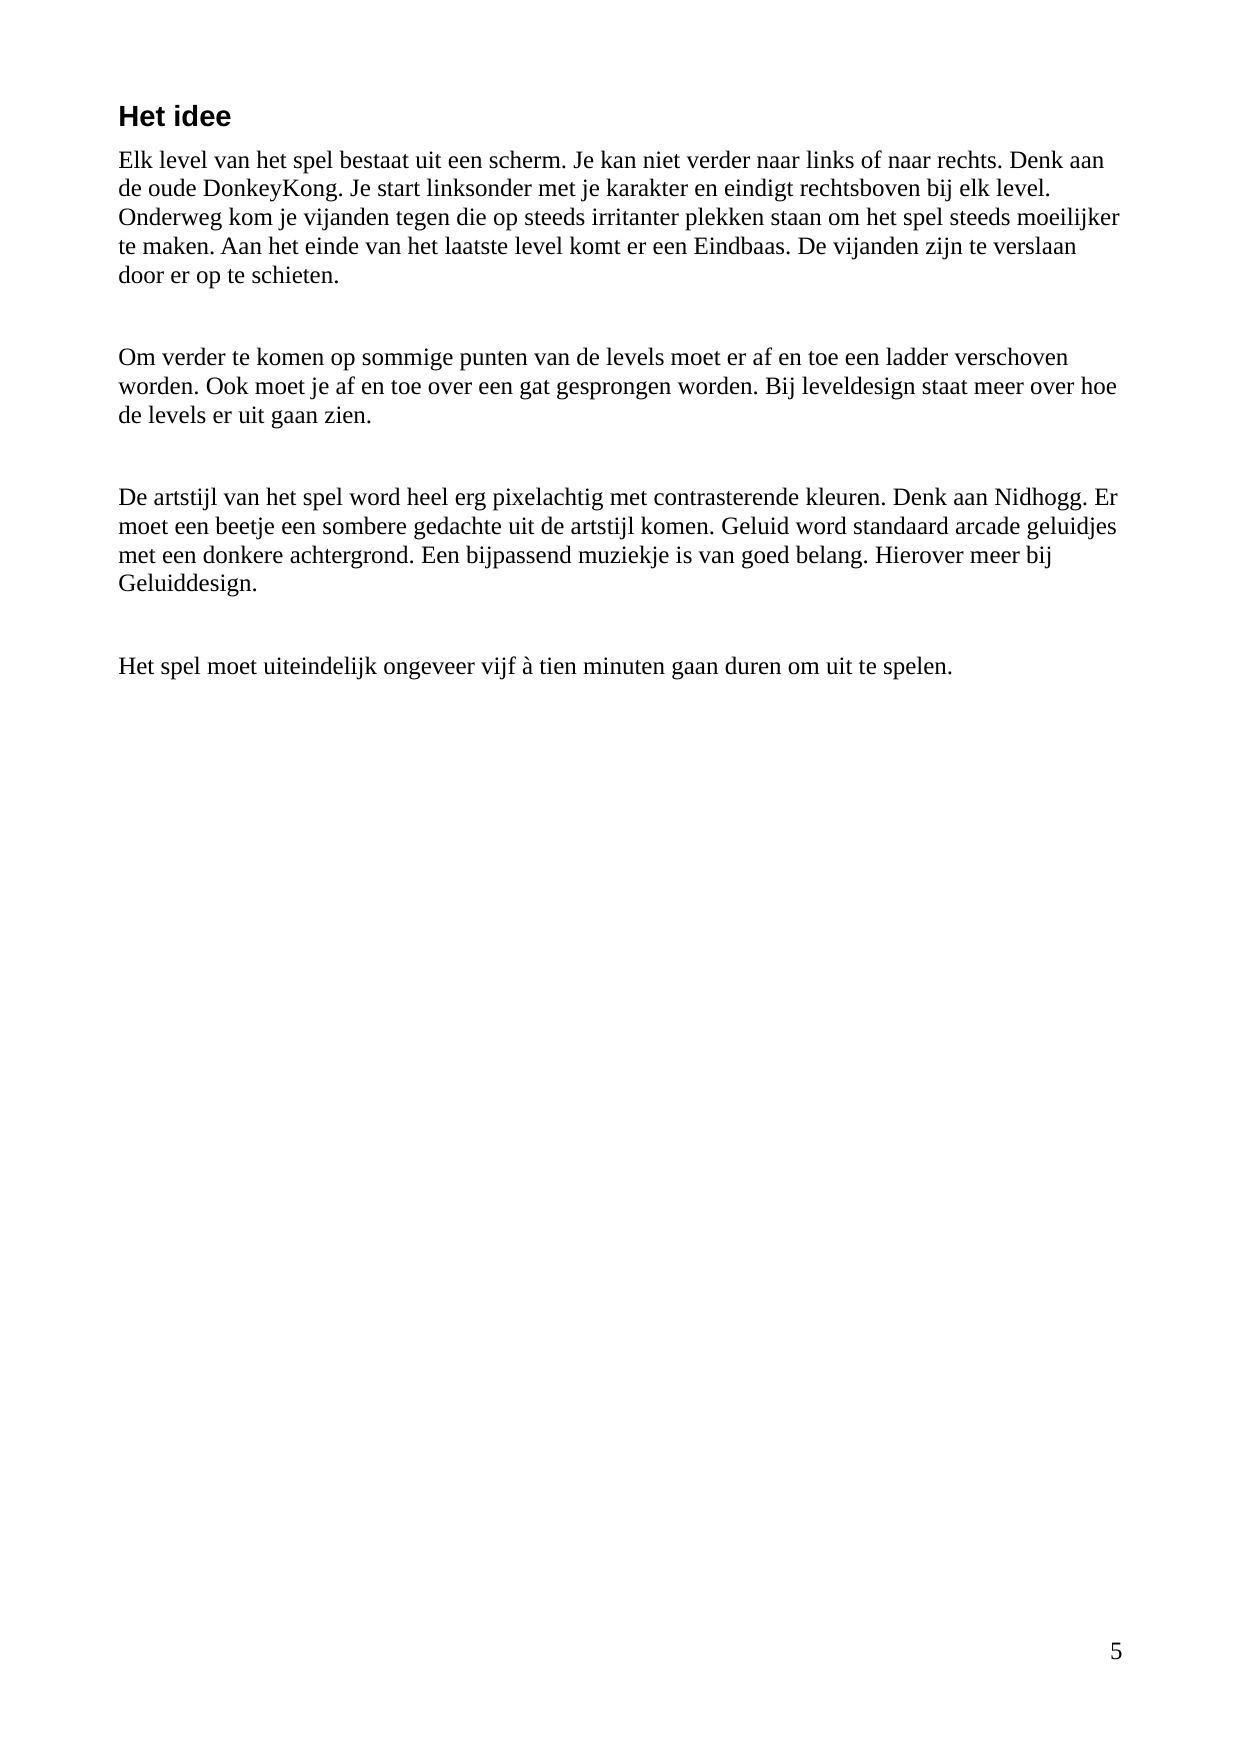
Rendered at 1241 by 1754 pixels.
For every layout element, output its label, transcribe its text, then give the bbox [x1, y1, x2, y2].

text Het spel moet uiteindelijk ongeveer vijf à tien minuten gaan duren om uit te spelen. [118, 651, 1122, 680]
text Elk level van het spel bestaat uit een scherm. Je kan niet verder naar links of naar rechts. Denk aan de oude DonkeyKong. Je start linksonder met je karakter en eindigt rechtsboven bij elk level. Onderweg kom je vijanden tegen die op steeds irritanter plekken staan om het spel steeds moeilijker te maken. Aan het einde van het laatste level komt er een Eindbaas. De vijanden zijn te verslaan door er op te schieten. [118, 145, 1122, 288]
text Om verder te komen op sommige punten van de levels moet er af en toe een ladder verschoven worden. Ook moet je af en toe over een gat gesprongen worden. Bij leveldesign staat meer over hoe de levels er uit gaan zien. [118, 342, 1122, 428]
text De artstijl van het spel word heel erg pixelachtig met contrasterende kleuren. Denk aan Nidhogg. Er moet een beetje een sombere gedachte uit de artstijl komen. Geluid word standaard arcade geluidjes met een donkere achtergrond. Een bijpassend muziekje is van goed belang. Hierover meer bij Geluiddesign. [118, 482, 1122, 597]
subtitle Het idee [118, 99, 1122, 132]
